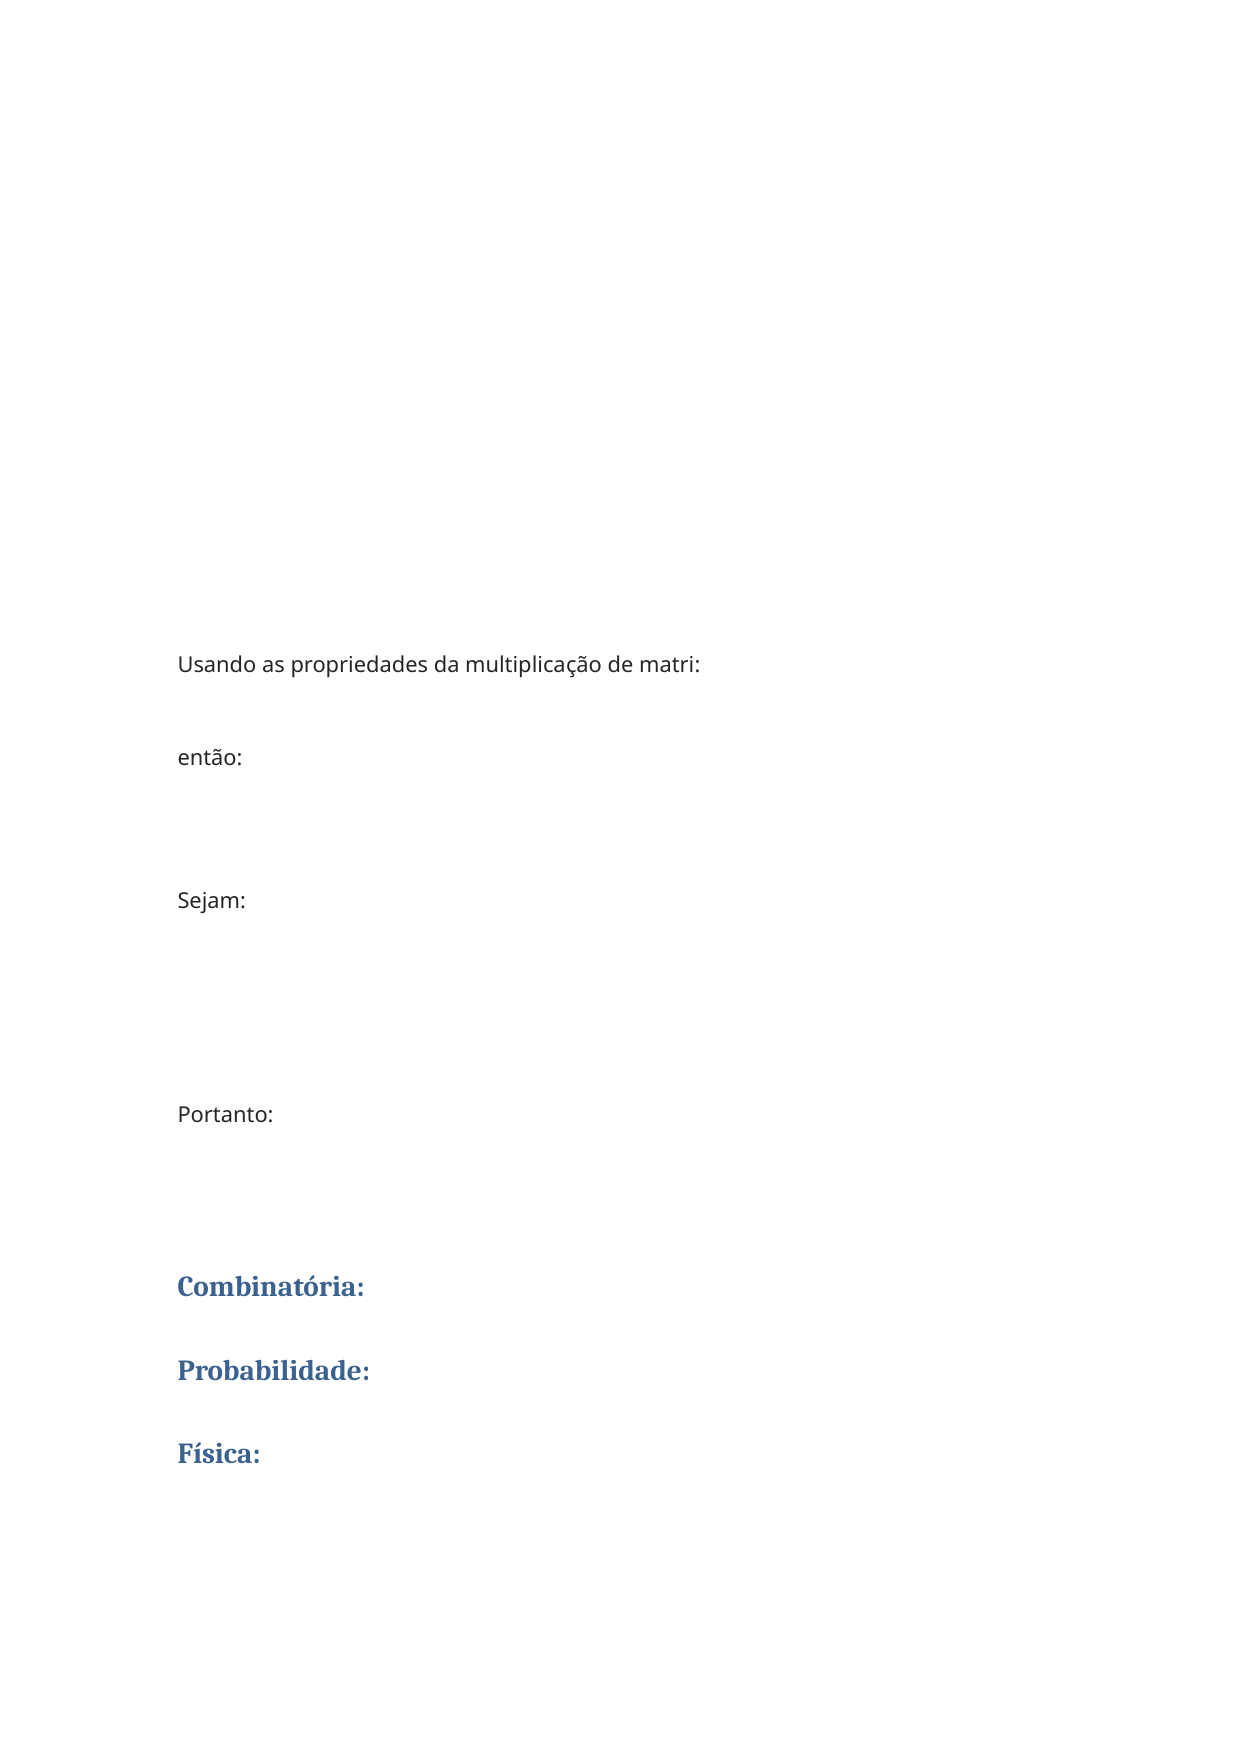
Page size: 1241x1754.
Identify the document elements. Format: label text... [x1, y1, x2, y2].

text Sejam: [177, 880, 1063, 915]
subtitle Combinatória: [177, 1271, 1063, 1304]
text Usando as propriedades da multiplicação de matri: [177, 644, 1063, 678]
subtitle Física: [177, 1438, 1063, 1471]
subtitle Probabilidade: [177, 1354, 1063, 1388]
text Portanto: [177, 1094, 1063, 1128]
text então: [177, 738, 1063, 772]
